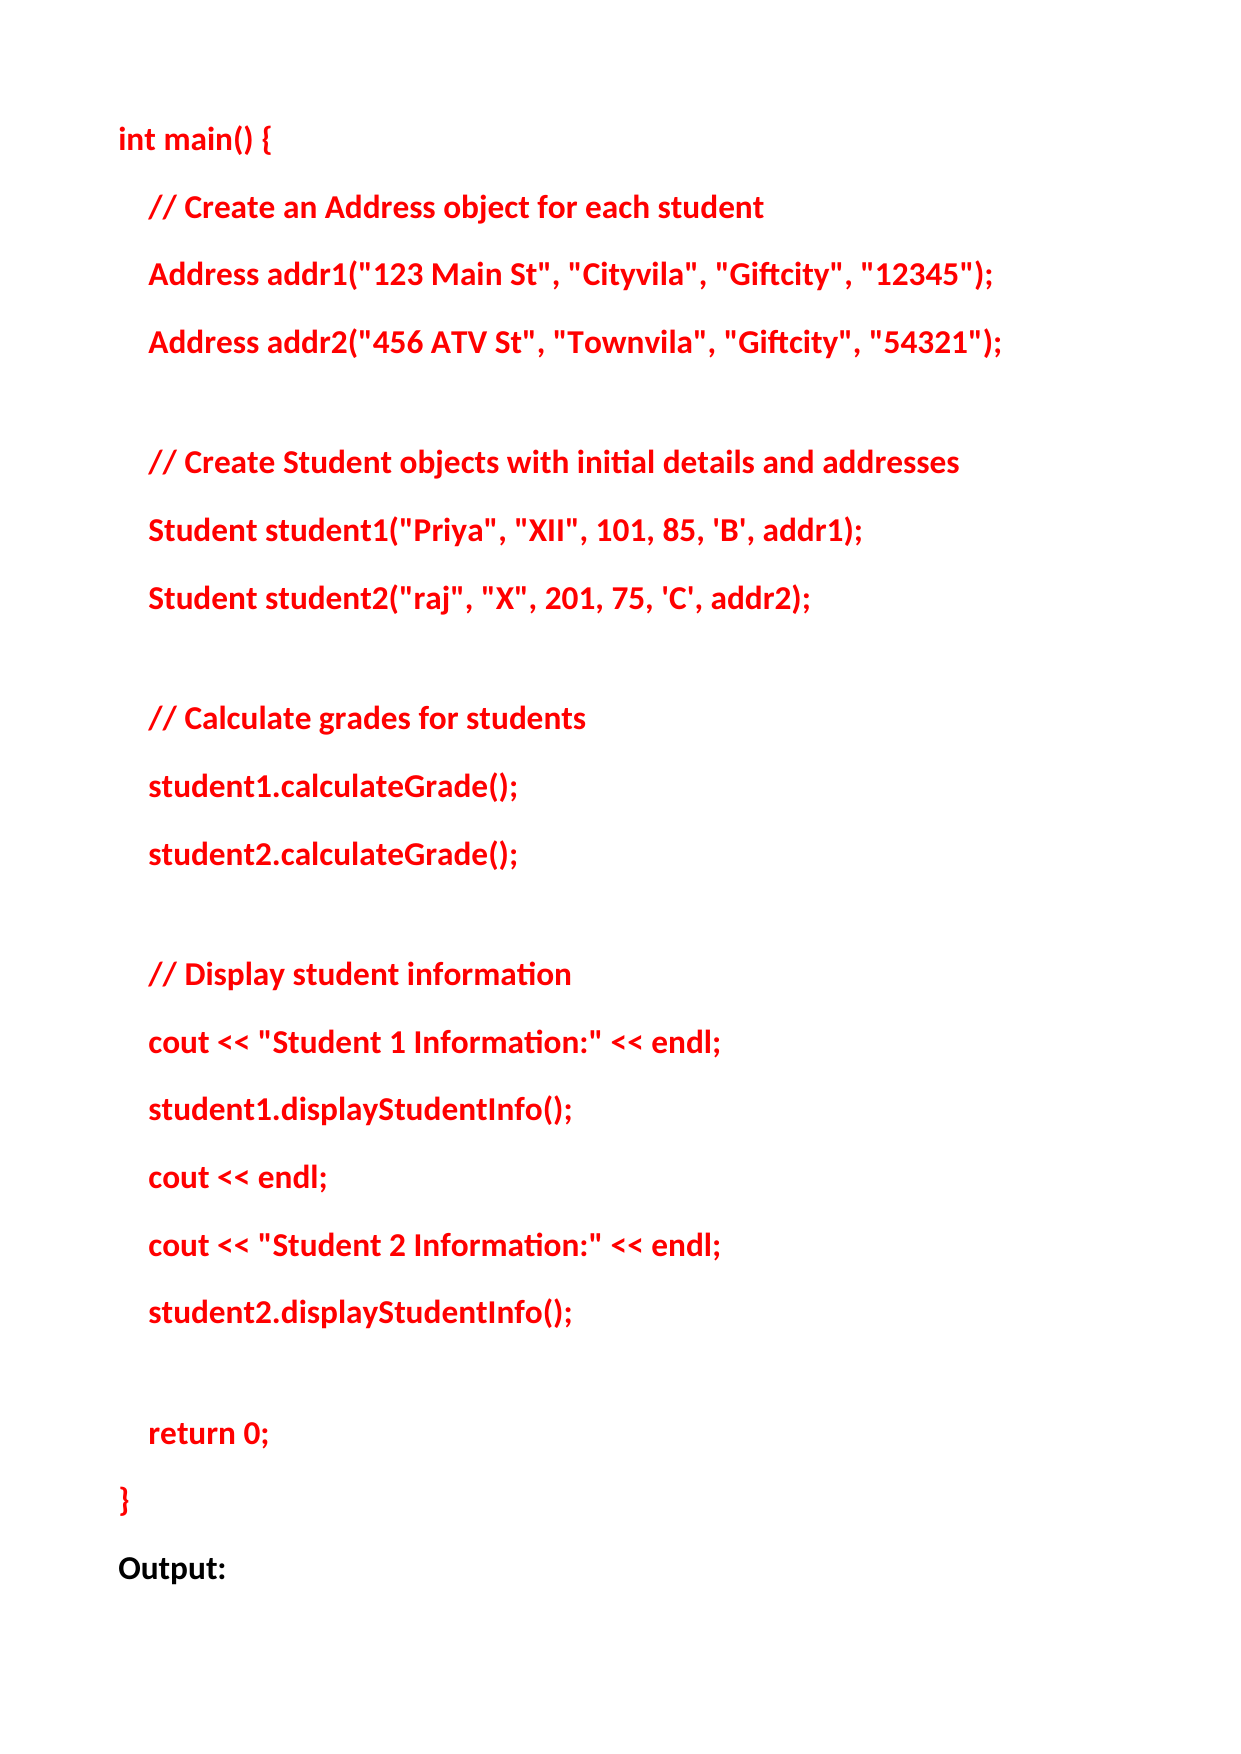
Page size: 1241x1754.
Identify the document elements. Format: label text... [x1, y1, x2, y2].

text // Calculate grades for students [118, 697, 1122, 738]
text student1.displayStudentInfo(); [118, 1088, 1122, 1129]
text } [118, 1479, 1122, 1520]
text cout << "Student 2 Information:" << endl; [118, 1224, 1122, 1264]
text Output: [118, 1547, 1122, 1588]
text Address addr1("123 Main St", "Cityvila", "Giftcity", "12345"); [118, 253, 1122, 294]
text cout << "Student 1 Information:" << endl; [118, 1021, 1122, 1062]
text // Create Student objects with initial details and addresses [118, 442, 1122, 482]
text int main() { [118, 118, 1122, 159]
text student1.calculateGrade(); [118, 765, 1122, 806]
text return 0; [118, 1412, 1122, 1453]
text cout << endl; [118, 1156, 1122, 1197]
text student2.calculateGrade(); [118, 833, 1122, 873]
text student2.displayStudentInfo(); [118, 1291, 1122, 1332]
text Address addr2("456 ATV St", "Townvila", "Giftcity", "54321"); [118, 321, 1122, 362]
text Student student2("raj", "X", 201, 75, 'C', addr2); [118, 577, 1122, 617]
text Student student1("Priya", "XII", 101, 85, 'B', addr1); [118, 509, 1122, 550]
text // Create an Address object for each student [118, 186, 1122, 226]
text // Display student information [118, 953, 1122, 994]
